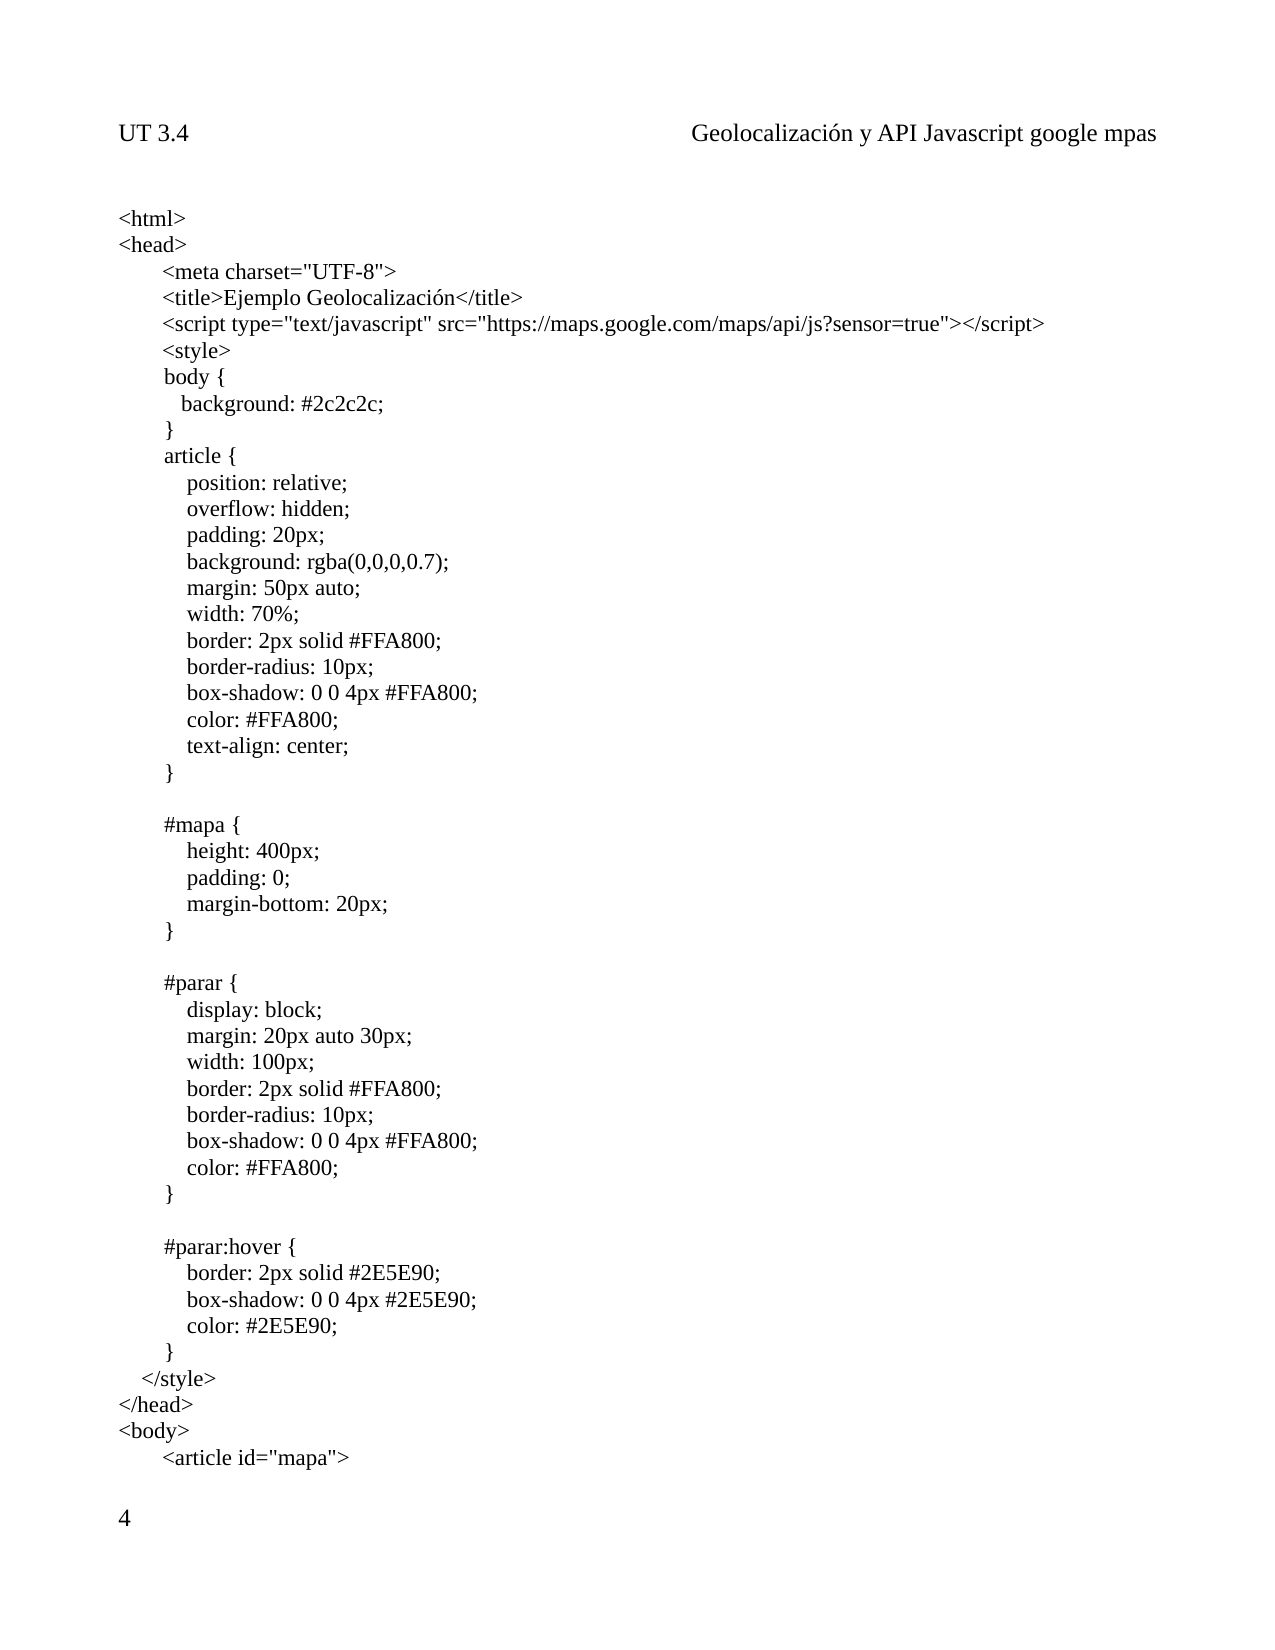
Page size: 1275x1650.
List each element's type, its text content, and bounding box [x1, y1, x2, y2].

text } [118, 1180, 1157, 1207]
text overflow: hidden; [118, 495, 1157, 521]
text #mapa { [118, 811, 1157, 838]
text background: #2c2c2c; [118, 389, 1157, 416]
text <title>Ejemplo Geolocalización</title> [118, 284, 1157, 311]
text <html> [118, 205, 1157, 231]
text <body> [118, 1417, 1157, 1444]
text color: #2E5E90; [118, 1312, 1157, 1338]
text #parar:hover { [118, 1233, 1157, 1259]
text margin: 50px auto; [118, 574, 1157, 600]
text border: 2px solid #FFA800; [118, 1075, 1157, 1101]
text padding: 20px; [118, 521, 1157, 548]
text border: 2px solid #2E5E90; [118, 1259, 1157, 1286]
text article { [118, 442, 1157, 469]
text } [118, 1338, 1157, 1365]
text box-shadow: 0 0 4px #FFA800; [118, 679, 1157, 706]
text <script type="text/javascript" src="https://maps.google.com/maps/api/js?sensor=true"></script> [118, 311, 1157, 337]
text } [118, 416, 1157, 442]
text box-shadow: 0 0 4px #FFA800; [118, 1127, 1157, 1154]
text display: block; [118, 996, 1157, 1022]
text </style> [118, 1365, 1157, 1391]
text <style> [118, 337, 1157, 363]
text #parar { [118, 969, 1157, 996]
text body { [118, 363, 1157, 389]
text border-radius: 10px; [118, 653, 1157, 679]
text } [118, 917, 1157, 943]
text height: 400px; [118, 838, 1157, 864]
text color: #FFA800; [118, 1154, 1157, 1180]
text <article id="mapa"> [118, 1444, 1157, 1470]
text <meta charset="UTF-8"> [118, 258, 1157, 284]
text <head> [118, 231, 1157, 258]
text margin-bottom: 20px; [118, 890, 1157, 917]
text width: 100px; [118, 1048, 1157, 1075]
text padding: 0; [118, 864, 1157, 890]
text </head> [118, 1391, 1157, 1417]
text border-radius: 10px; [118, 1101, 1157, 1127]
text margin: 20px auto 30px; [118, 1022, 1157, 1048]
text border: 2px solid #FFA800; [118, 627, 1157, 653]
text box-shadow: 0 0 4px #2E5E90; [118, 1286, 1157, 1312]
text text-align: center; [118, 732, 1157, 758]
text width: 70%; [118, 600, 1157, 627]
text } [118, 758, 1157, 785]
text position: relative; [118, 469, 1157, 495]
text color: #FFA800; [118, 706, 1157, 732]
text background: rgba(0,0,0,0.7); [118, 548, 1157, 574]
